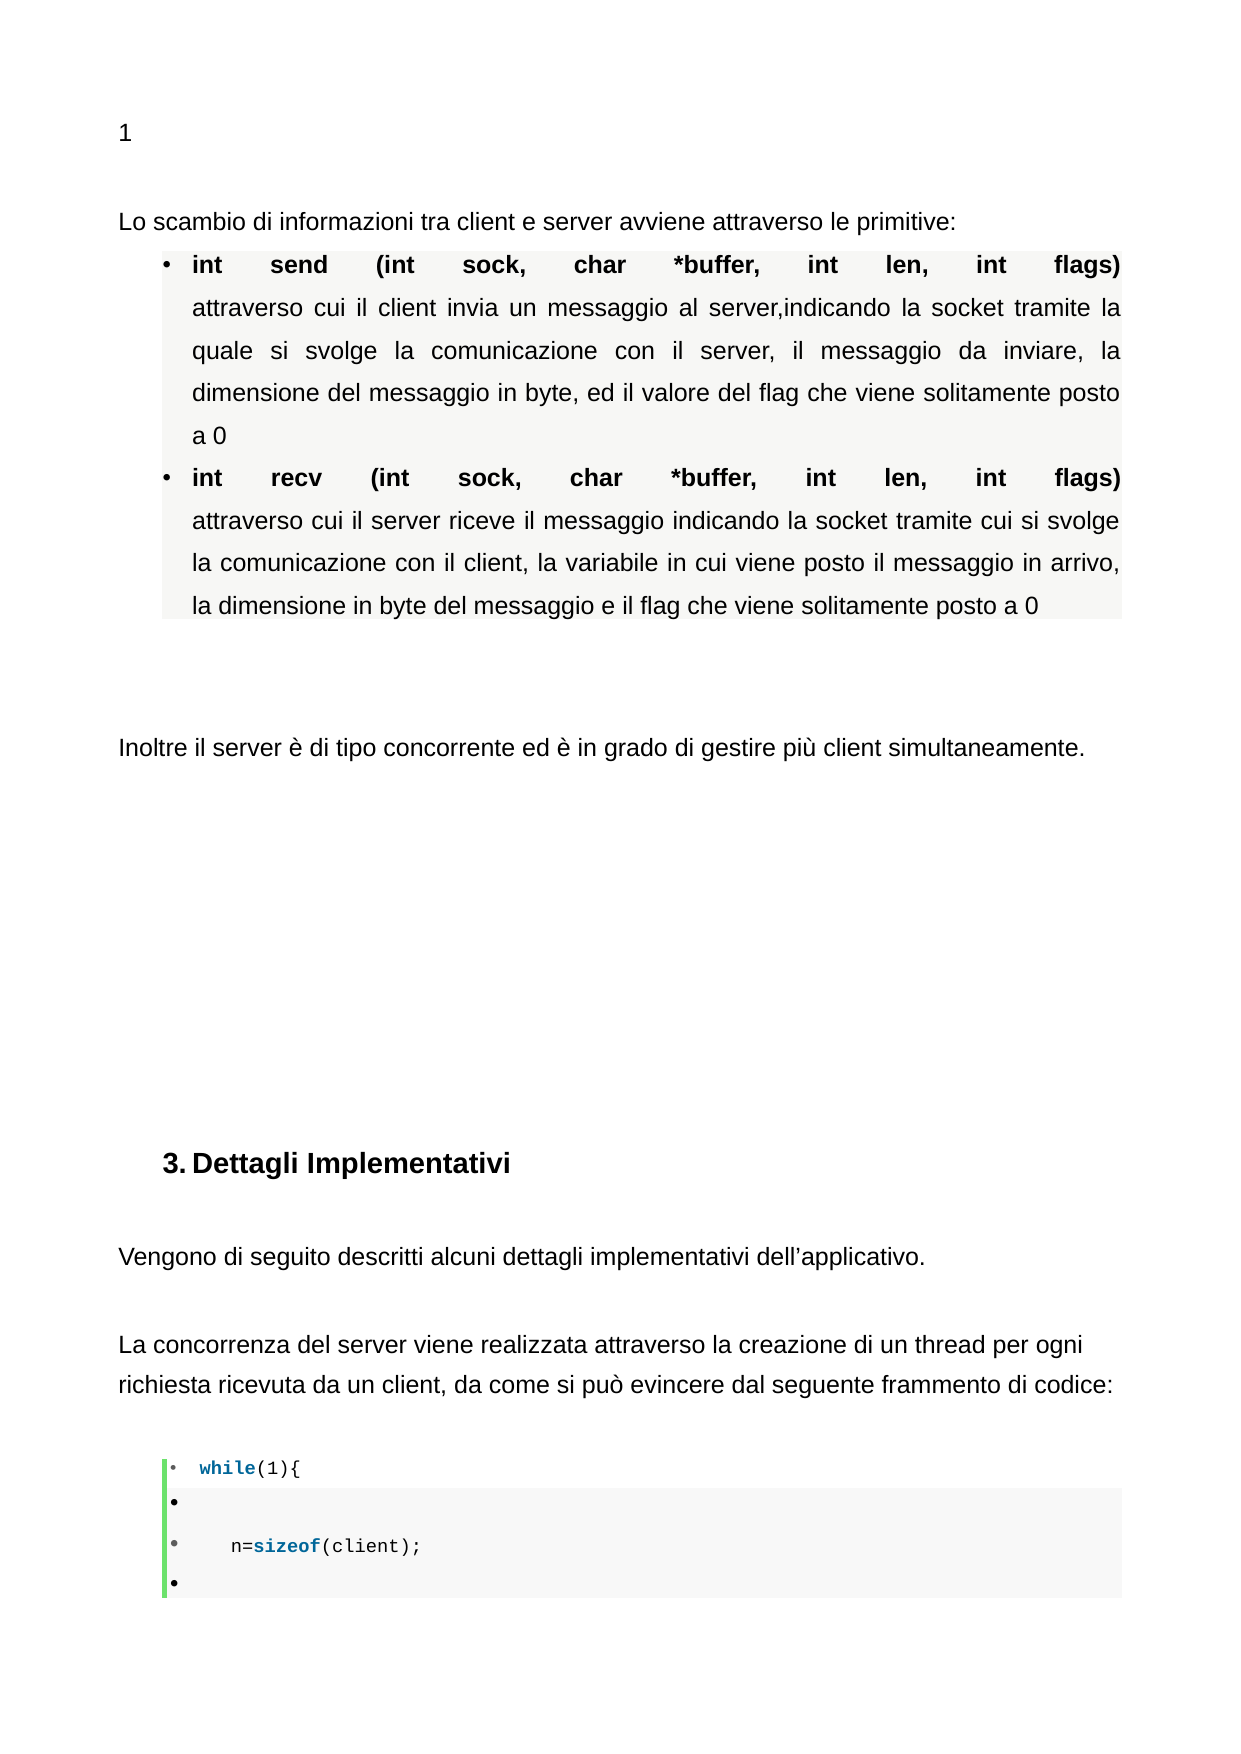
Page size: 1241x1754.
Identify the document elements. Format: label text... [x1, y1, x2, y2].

text Vengono di seguito descritti alcuni dettagli implementativi dell’applicativo. [118, 1242, 1122, 1271]
text 1 [118, 118, 1122, 147]
text La concorrenza del server viene realizzata attraverso la creazione di un thread per ogni richiesta ricevuta da un client, da come si può evincere dal seguente frammento di codice: [118, 1331, 1122, 1399]
list n=sizeof(client); [167, 1529, 1122, 1558]
list while(1){ [167, 1459, 1122, 1480]
list int recv (int sock, char *buffer, int len, int flags) attraverso cui il server riceve il messaggio indicando la socket tramite cui si svolge la comunicazione con il client, la variabile in cui viene posto il messaggio in arrivo, la dimensione in byte del messaggio e il flag che viene solitamente posto a 0 [162, 463, 1122, 619]
list int send (int sock, char *buffer, int len, int flags) attraverso cui il client invia un messaggio al server,indicando la socket tramite la quale si svolge la comunicazione con il server, il messaggio da inviare, la dimensione del messaggio in byte, ed il valore del flag che viene solitamente posto a 0 [162, 251, 1122, 449]
text Lo scambio di informazioni tra client e server avviene attraverso le primitive: [118, 207, 1122, 236]
list Dettagli Implementativi [162, 1147, 1122, 1180]
text Inoltre il server è di tipo concorrente ed è in grado di gestire più client simultaneamente. [118, 733, 1122, 762]
